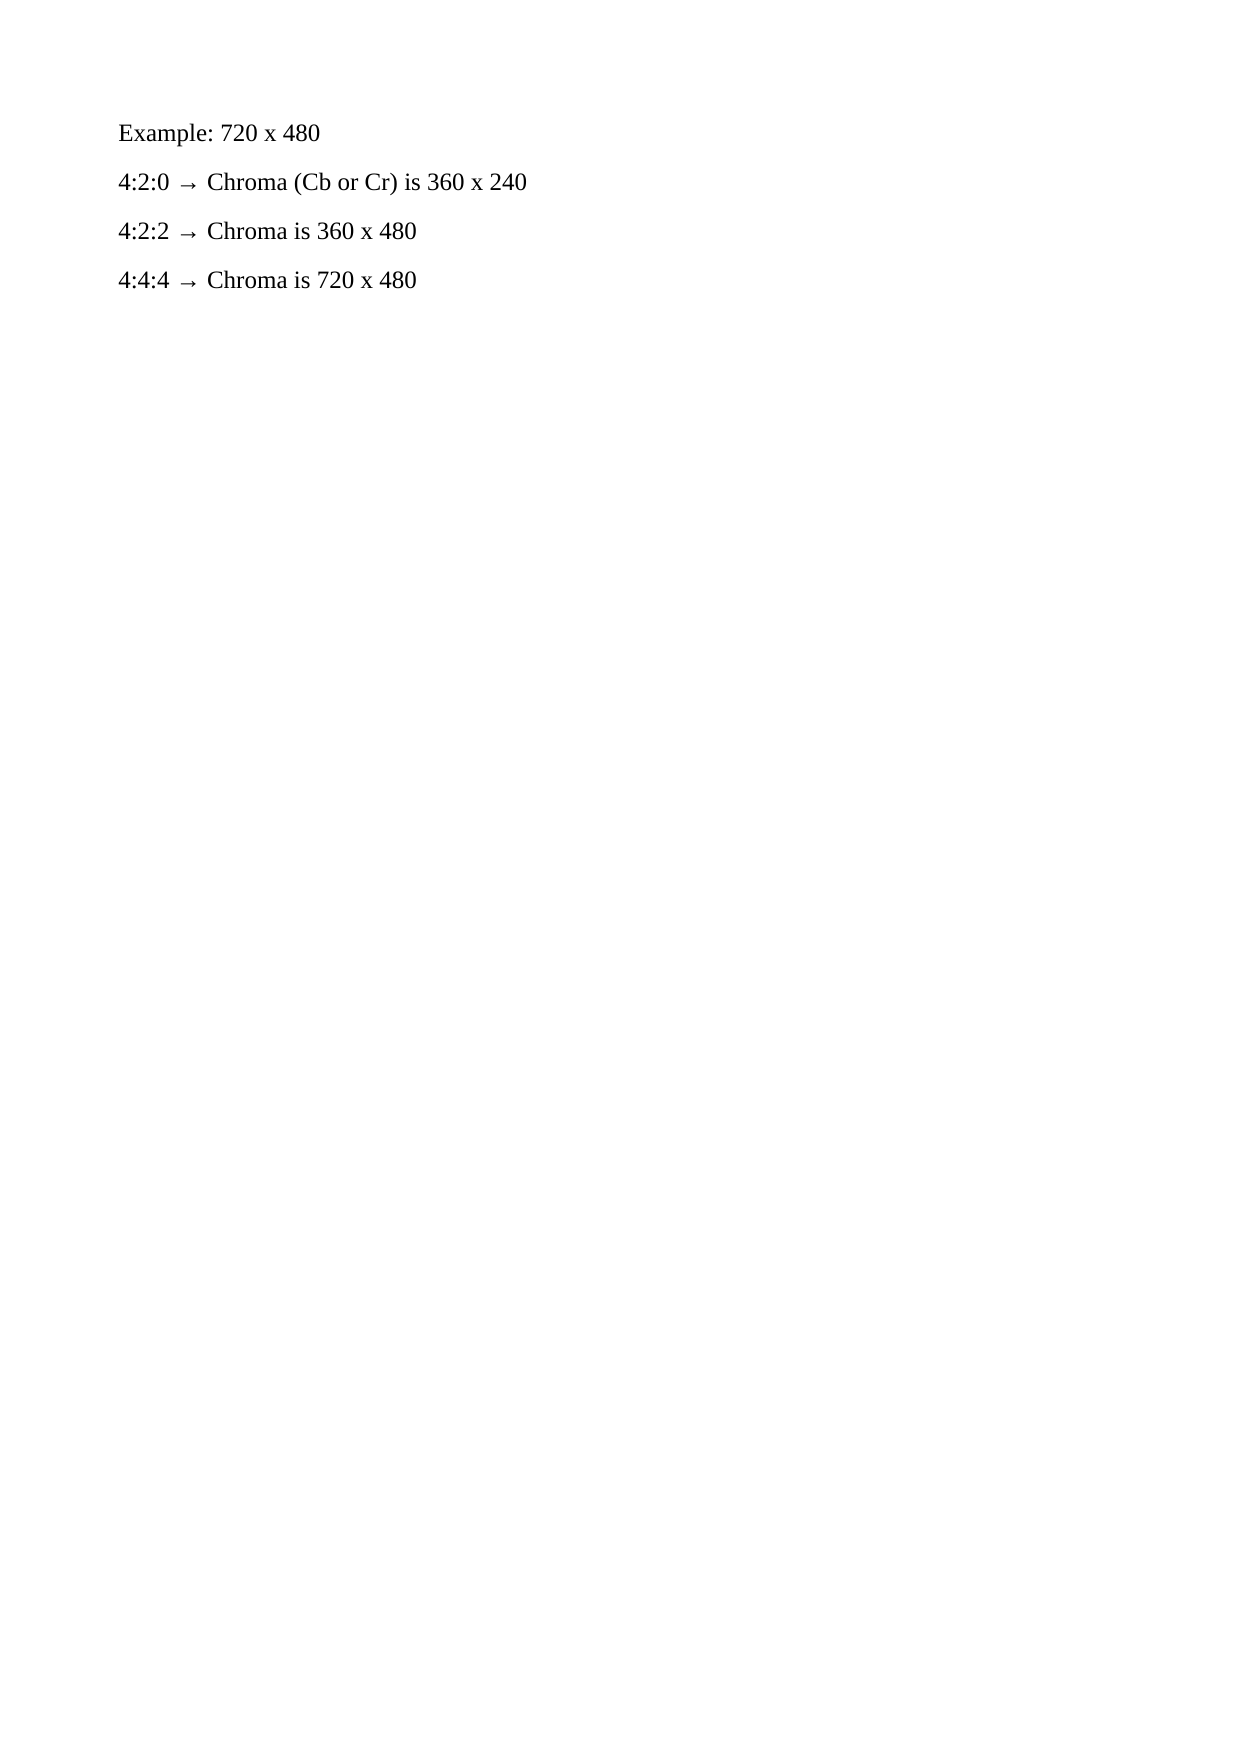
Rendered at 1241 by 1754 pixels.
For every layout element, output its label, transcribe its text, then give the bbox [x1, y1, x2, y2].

text 4:2:0 → Chroma (Cb or Cr) is 360 x 240 [118, 167, 1122, 196]
text 4:4:4 → Chroma is 720 x 480 [118, 265, 1122, 294]
text 4:2:2 → Chroma is 360 x 480 [118, 216, 1122, 245]
text Example: 720 x 480 [118, 118, 1122, 147]
